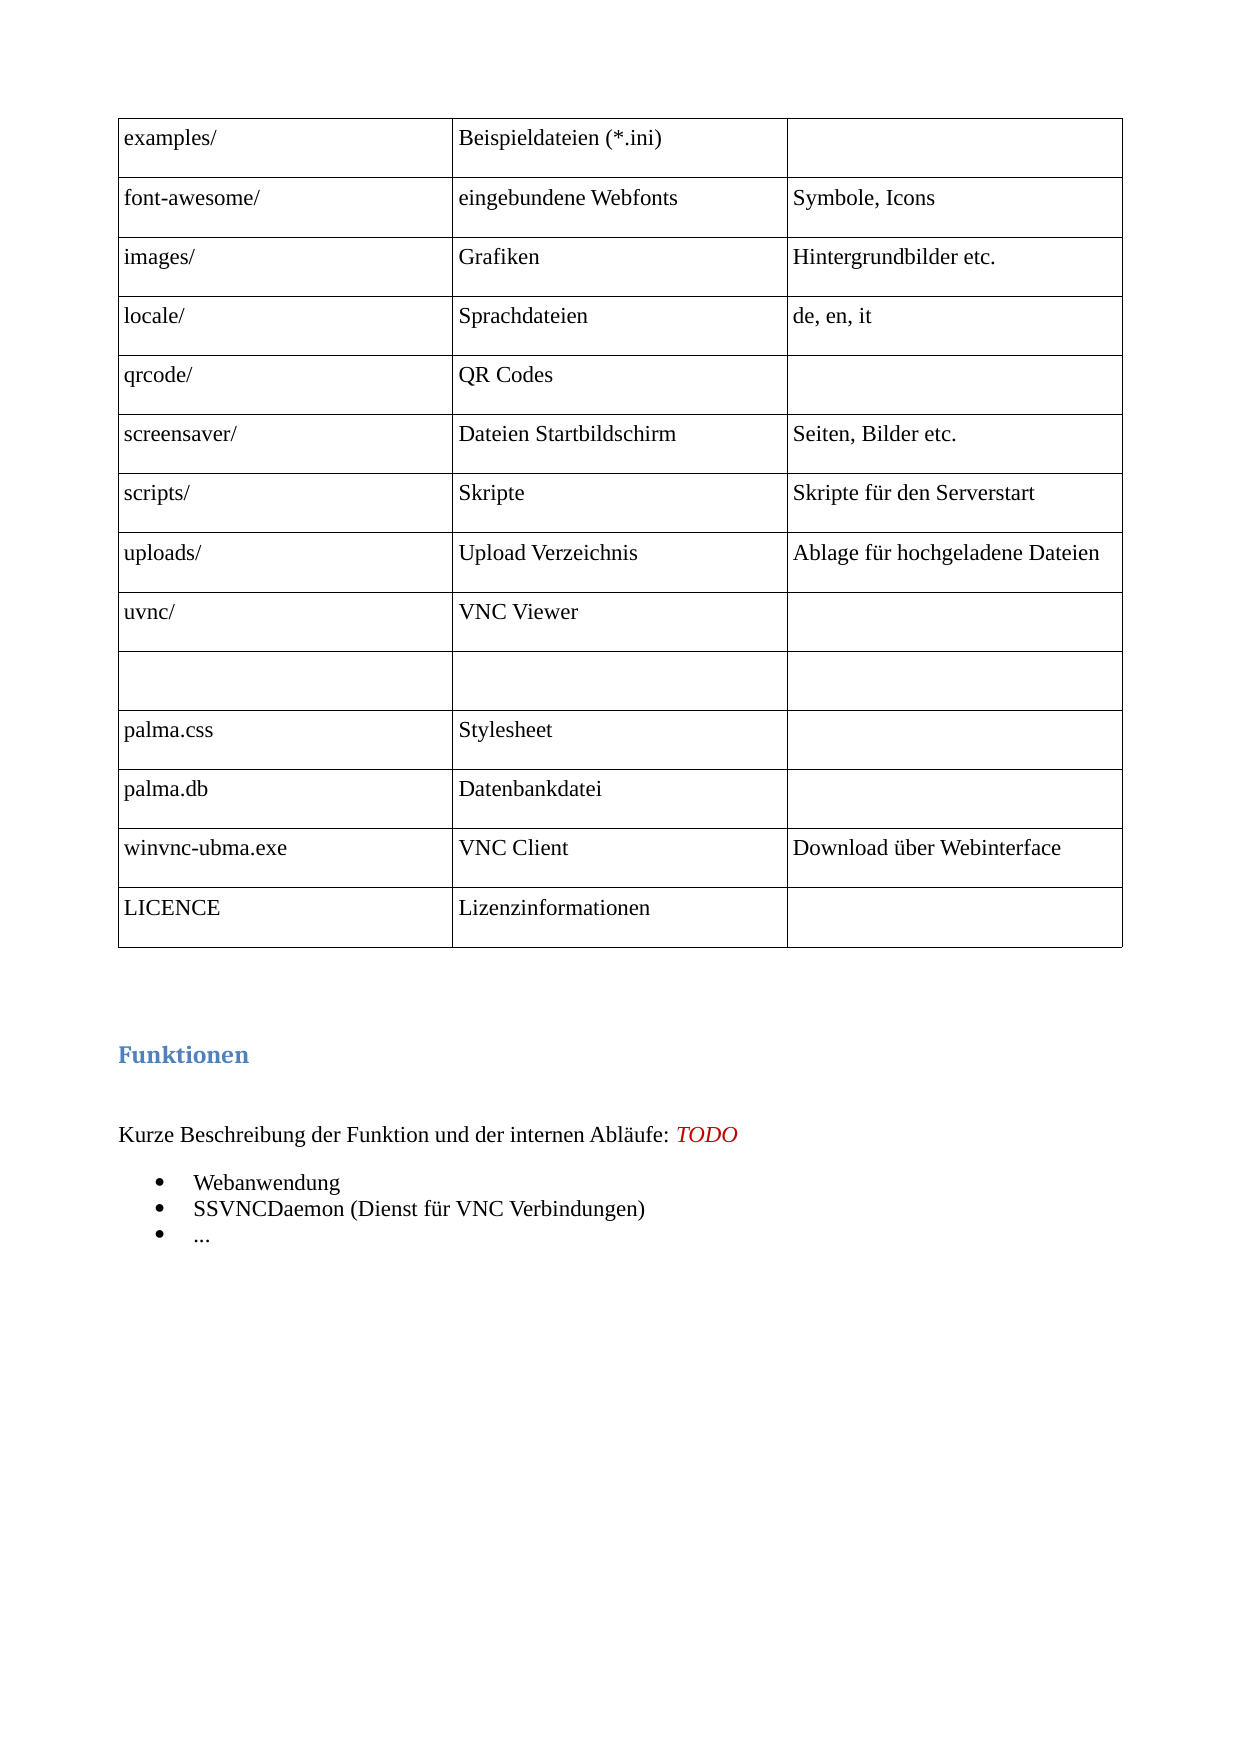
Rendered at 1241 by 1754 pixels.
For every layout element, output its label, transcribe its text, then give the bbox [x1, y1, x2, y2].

table_cell [788, 711, 1122, 769]
table_cell [788, 356, 1122, 414]
table_cell eingebundene Webfonts [453, 178, 787, 236]
table_cell [788, 770, 1122, 828]
table_cell font-awesome/ [119, 178, 452, 236]
table_cell VNC Viewer [453, 593, 787, 651]
table_cell Skripte für den Serverstart [788, 474, 1122, 532]
table_cell Stylesheet [453, 711, 787, 769]
table_cell palma.db [119, 770, 452, 828]
table_cell Beispieldateien (*.ini) [453, 119, 787, 177]
table_cell uploads/ [119, 533, 452, 591]
table_cell locale/ [119, 297, 452, 355]
table_cell [453, 652, 787, 710]
table_cell screensaver/ [119, 415, 452, 473]
table_cell palma.css [119, 711, 452, 769]
table_cell Sprachdateien [453, 297, 787, 355]
table_cell Grafiken [453, 238, 787, 296]
list ... [156, 1221, 1122, 1248]
table_cell scripts/ [119, 474, 452, 532]
table_cell examples/ [119, 119, 452, 177]
table_cell Hintergrundbilder etc. [788, 238, 1122, 296]
table_cell Ablage für hochgeladene Dateien [788, 533, 1122, 591]
table_cell [788, 119, 1122, 177]
table_cell uvnc/ [119, 593, 452, 651]
table_cell Dateien Startbildschirm [453, 415, 787, 473]
table_cell Skripte [453, 474, 787, 532]
table_cell QR Codes [453, 356, 787, 414]
table_cell Lizenzinformationen [453, 888, 787, 946]
table_cell winvnc-ubma.exe [119, 829, 452, 887]
table_cell Datenbankdatei [453, 770, 787, 828]
table_cell LICENCE [119, 888, 452, 946]
table_cell Download über Webinterface [788, 829, 1122, 887]
table_cell qrcode/ [119, 356, 452, 414]
table_cell Upload Verzeichnis [453, 533, 787, 591]
table_cell [788, 593, 1122, 651]
table_cell Seiten, Bilder etc. [788, 415, 1122, 473]
table_cell [788, 888, 1122, 946]
table_cell [788, 652, 1122, 710]
table_cell Symbole, Icons [788, 178, 1122, 236]
table_cell de, en, it [788, 297, 1122, 355]
table_cell images/ [119, 238, 452, 296]
table_cell VNC Client [453, 829, 787, 887]
table_cell [119, 652, 452, 710]
text Kurze Beschreibung der Funktion und der internen Abläufe: TODO [118, 1122, 1122, 1148]
list SSVNCDaemon (Dienst für VNC Verbindungen) [156, 1195, 1122, 1221]
list Webanwendung [156, 1169, 1122, 1195]
subtitle Funktionen [118, 1041, 1122, 1070]
